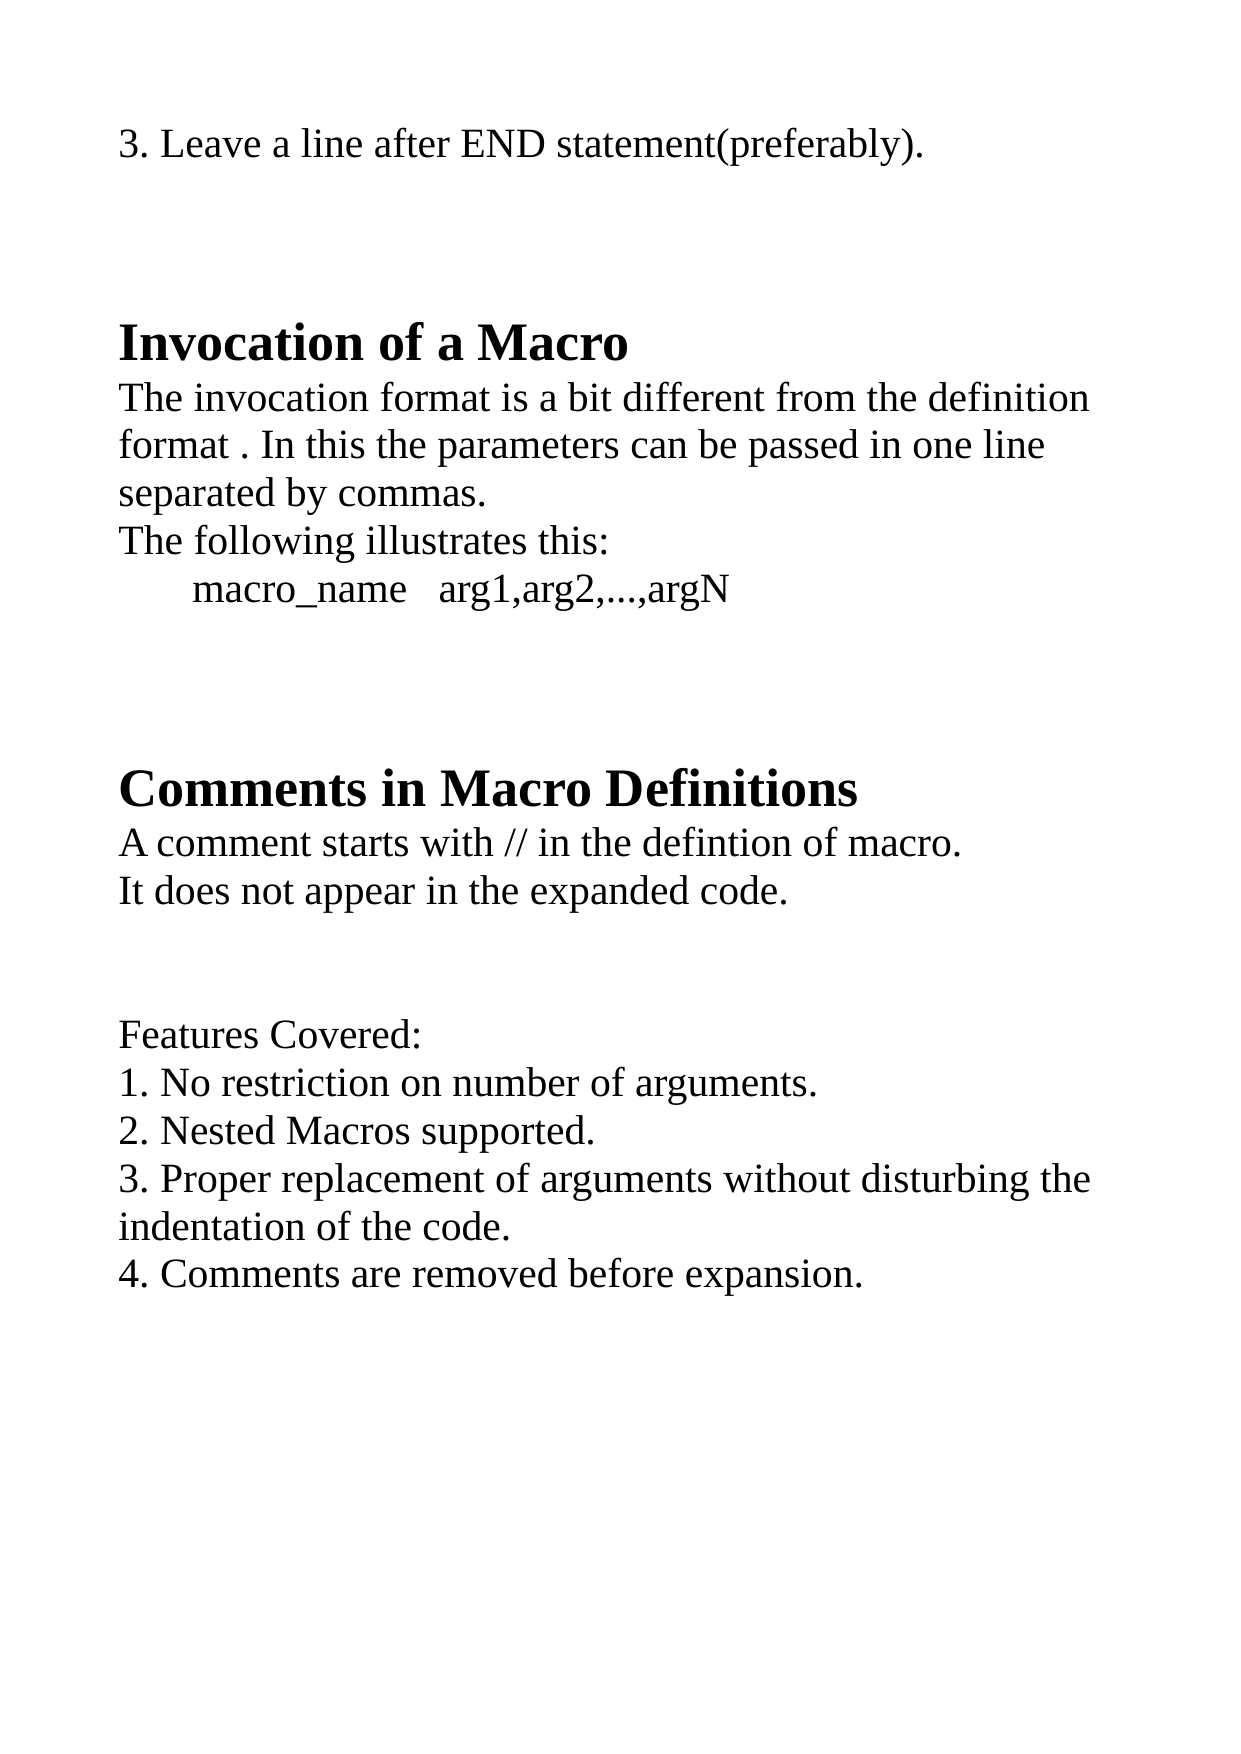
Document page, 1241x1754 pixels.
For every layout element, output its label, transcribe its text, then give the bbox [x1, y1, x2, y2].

text Invocation of a Macro [118, 310, 1122, 372]
text 2. Nested Macros supported. [118, 1105, 1122, 1153]
text 3. Leave a line after END statement(preferably). [118, 118, 1122, 166]
text 3. Proper replacement of arguments without disturbing the indentation of the code. [118, 1153, 1122, 1249]
text It does not appear in the expanded code. [118, 866, 1122, 913]
text macro_name arg1,arg2,...,argN [118, 564, 1122, 612]
text A comment starts with // in the defintion of macro. [118, 818, 1122, 866]
text The following illustrates this: [118, 516, 1122, 564]
text 4. Comments are removed before expansion. [118, 1249, 1122, 1297]
text 1. No restriction on number of arguments. [118, 1057, 1122, 1105]
text The invocation format is a bit different from the definition format . In this the parameters can be passed in one line separated by commas. [118, 372, 1122, 516]
text Features Covered: [118, 1009, 1122, 1057]
text Comments in Macro Definitions [118, 755, 1122, 818]
